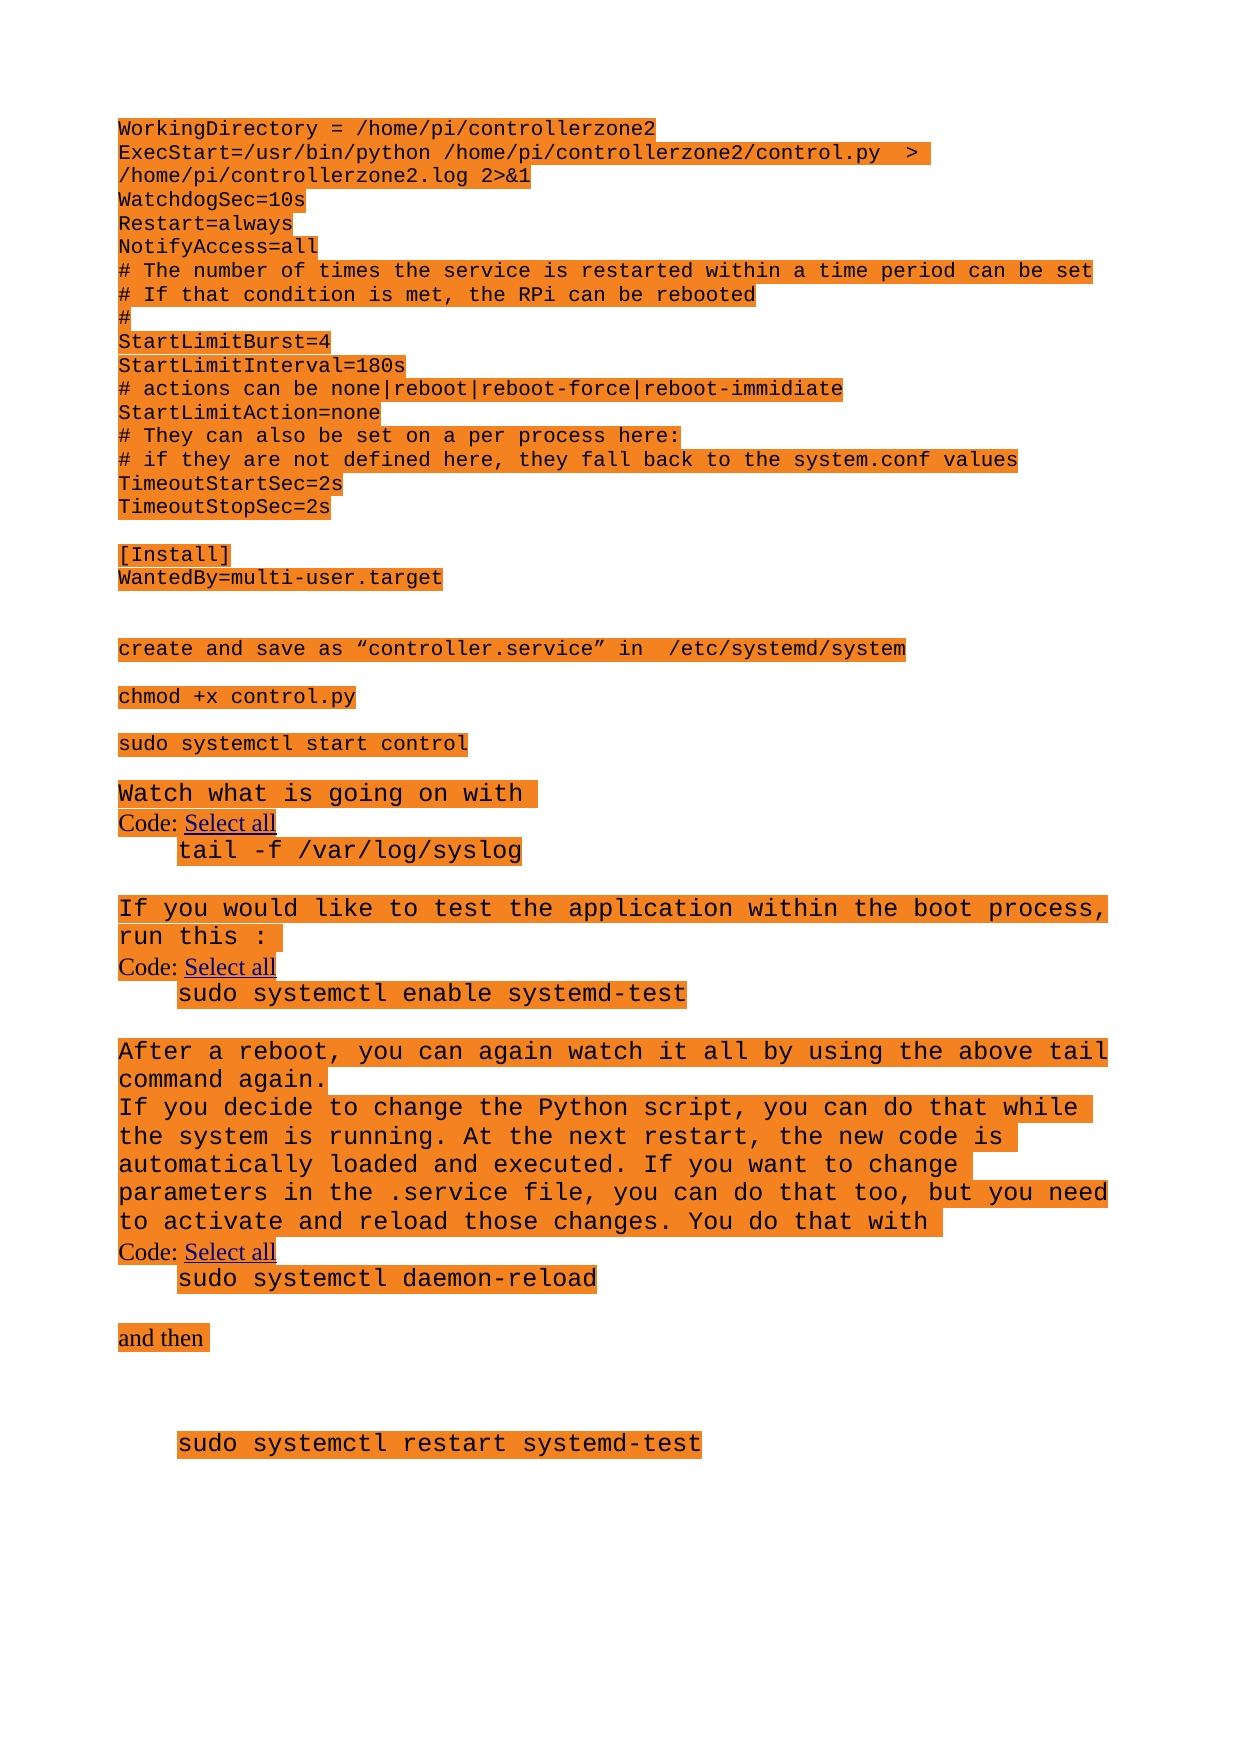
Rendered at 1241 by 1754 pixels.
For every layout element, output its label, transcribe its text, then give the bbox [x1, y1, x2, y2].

text sudo systemctl start control [118, 733, 1122, 757]
text # The number of times the service is restarted within a time period can be set # If that condition is met, the RPi can be rebooted # StartLimitBurst=4 StartLimitInterval=180s # actions can be none|reboot|reboot-force|reboot-immidiate StartLimitAction=none [118, 260, 1122, 426]
text ExecStart=/usr/bin/python /home/pi/controllerzone2/control.py > /home/pi/controllerzone2.log 2>&1 [118, 142, 1122, 189]
text and then [118, 1323, 1122, 1352]
text WorkingDirectory = /home/pi/controllerzone2 [118, 118, 1122, 142]
text # They can also be set on a per process here: # if they are not defined here, they fall back to the system.conf values TimeoutStartSec=2s TimeoutStopSec=2s [118, 426, 1122, 520]
list sudo systemctl enable systemd-test [177, 981, 1122, 1009]
text [Install] [118, 544, 1122, 567]
list sudo systemctl restart systemd-test [177, 1431, 1122, 1459]
subtitle Code: Select all [118, 1237, 1122, 1265]
text NotifyAccess=all [118, 236, 1122, 260]
list tail -f /var/log/syslog [177, 837, 1122, 866]
list sudo systemctl daemon-reload [177, 1265, 1122, 1294]
text If you would like to test the application within the boot process, run this : [118, 895, 1122, 952]
text After a reboot, you can again watch it all by using the above tail command again. If you decide to change the Python script, you can do that while the system is running. At the next restart, the new code is automatically loaded and executed. If you want to change parameters in the .service file, you can do that too, but you need to activate and reload those changes. You do that with [118, 1038, 1122, 1237]
text create and save as “controller.service” in /etc/systemd/system [118, 638, 1122, 662]
text Restart=always [118, 213, 1122, 236]
text Watch what is going on with [118, 780, 1122, 808]
text WatchdogSec=10s [118, 189, 1122, 213]
subtitle Code: Select all [118, 952, 1122, 981]
text chmod +x control.py [118, 686, 1122, 709]
subtitle Code: Select all [118, 808, 1122, 837]
text WantedBy=multi-user.target [118, 567, 1122, 591]
